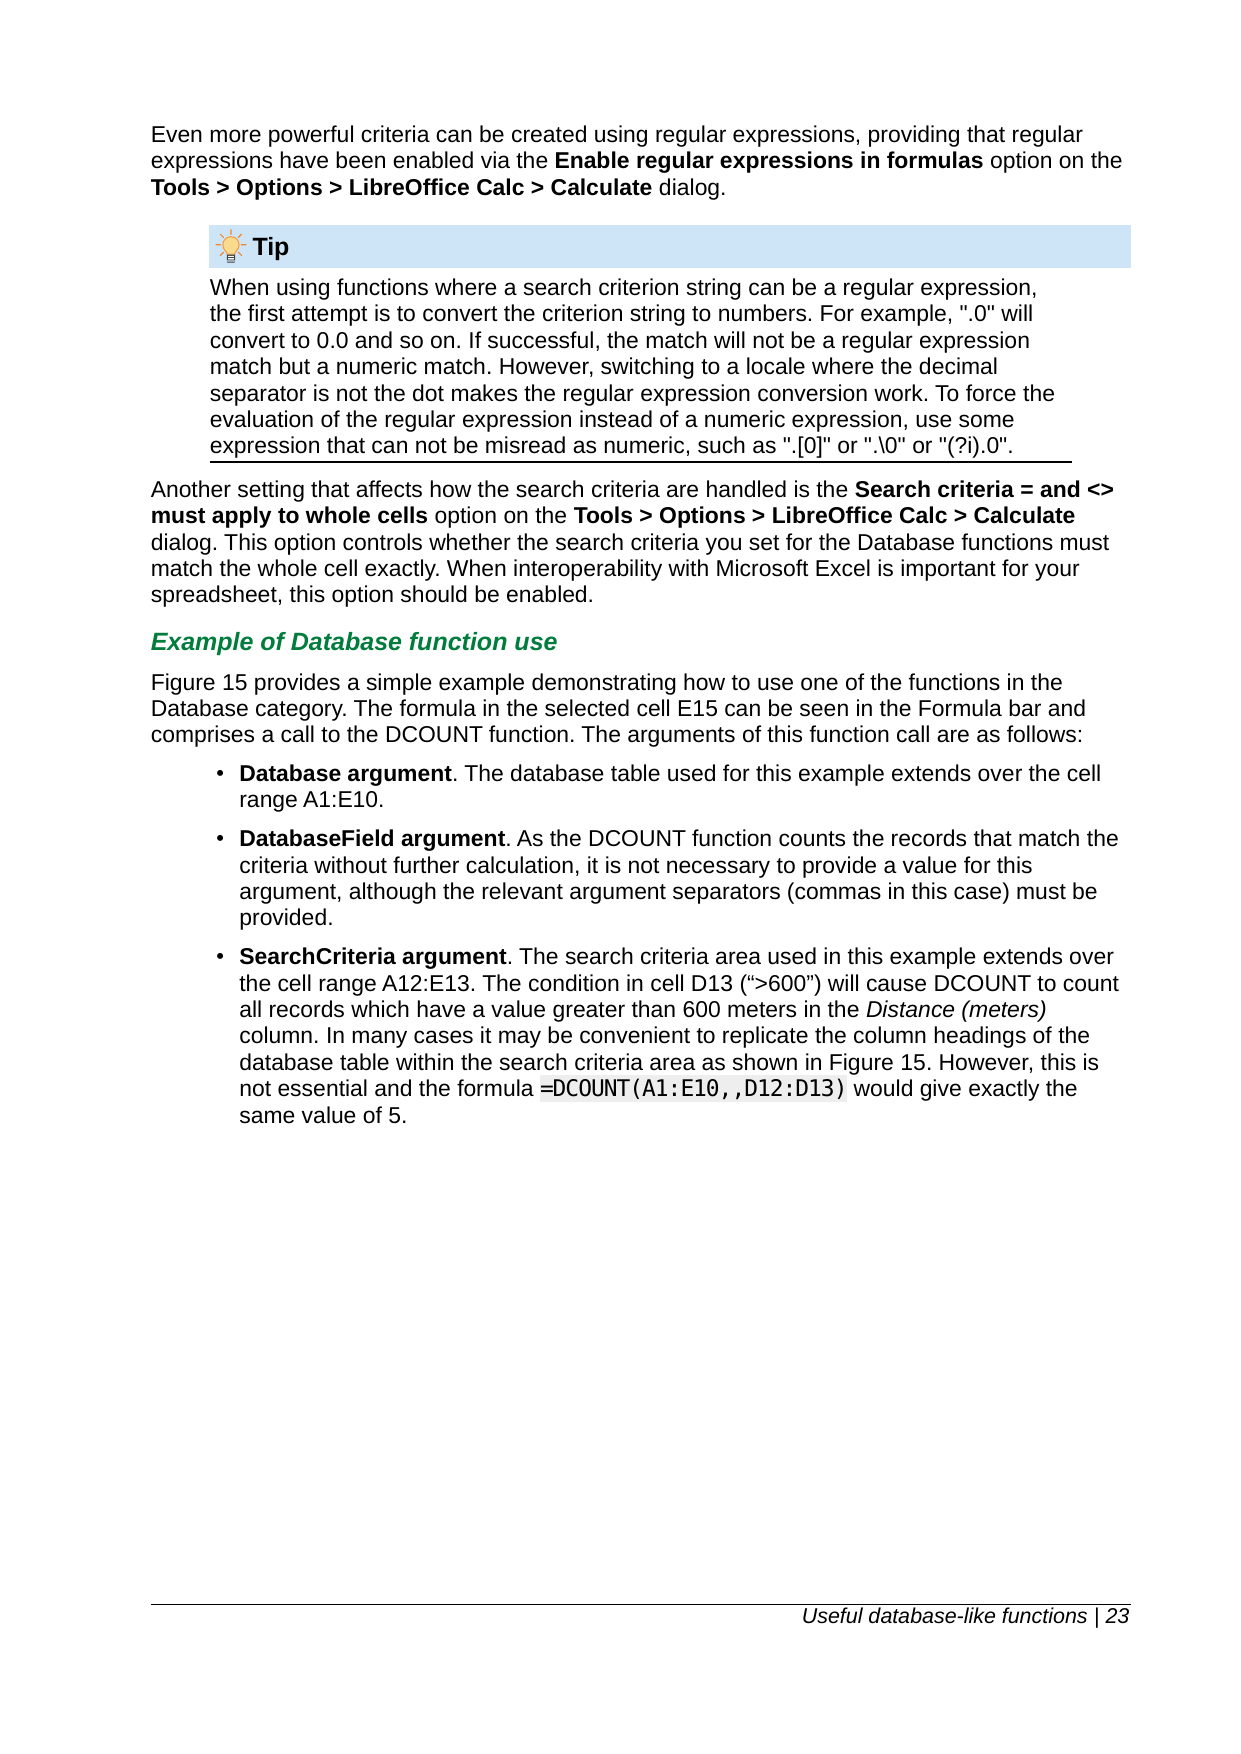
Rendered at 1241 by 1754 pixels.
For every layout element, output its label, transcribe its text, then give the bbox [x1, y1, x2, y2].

text When using functions where a search criterion string can be a regular expression, the first attempt is to convert the criterion string to numbers. For example, ".0" will convert to 0.0 and so on. If successful, the match will not be a regular expression match but a numeric match. However, switching to a locale where the decimal separator is not the dot makes the regular expression conversion work. To force the evaluation of the regular expression instead of a numeric expression, use some expression that can not be misread as numeric, such as ".[0]" or ".\0" or "(?i).0". [209, 274, 1072, 463]
list Figure 15 provides a simple example demonstrating how to use one of the functions in the Database category. The formula in the selected cell E15 can be seen in the Formula bar and comprises a call to the DCOUNT function. The arguments of this function call are as follows: [151, 668, 1131, 747]
list DatabaseField argument. As the DCOUNT function counts the records that match the criteria without further calculation, it is not necessary to provide a value for this argument, although the relevant argument separators (commas in this case) must be provided. [224, 825, 1131, 931]
text Even more powerful criteria can be created using regular expressions, providing that regular expressions have been enabled via the Enable regular expressions in formulas option on the Tools > Options > LibreOffice Calc > Calculate dialog. [151, 121, 1131, 200]
subtitle Example of Database function use [151, 627, 1131, 656]
list SearchCriteria argument. The search criteria area used in this example extends over the cell range A12:E13. The condition in cell D13 (“>600”) will cause DCOUNT to count all records which have a value greater than 600 meters in the Distance (meters) column. In many cases it may be convenient to replicate the column headings of the database table within the search criteria area as shown in Figure 15. However, this is not essential and the formula =DCOUNT(A1:E10,,D12:D13) would give exactly the same value of 5. [224, 943, 1131, 1128]
text Another setting that affects how the search criteria are handled is the Search criteria = and <> must apply to whole cells option on the Tools > Options > LibreOffice Calc > Calculate dialog. This option controls whether the search criteria you set for the Database functions must match the whole cell exactly. When interoperability with Microsoft Excel is important for your spreadsheet, this option should be enabled. [151, 476, 1131, 608]
list Database argument. The database table used for this example extends over the cell range A1:E10. [224, 760, 1131, 813]
subtitle Tip [209, 225, 1131, 268]
